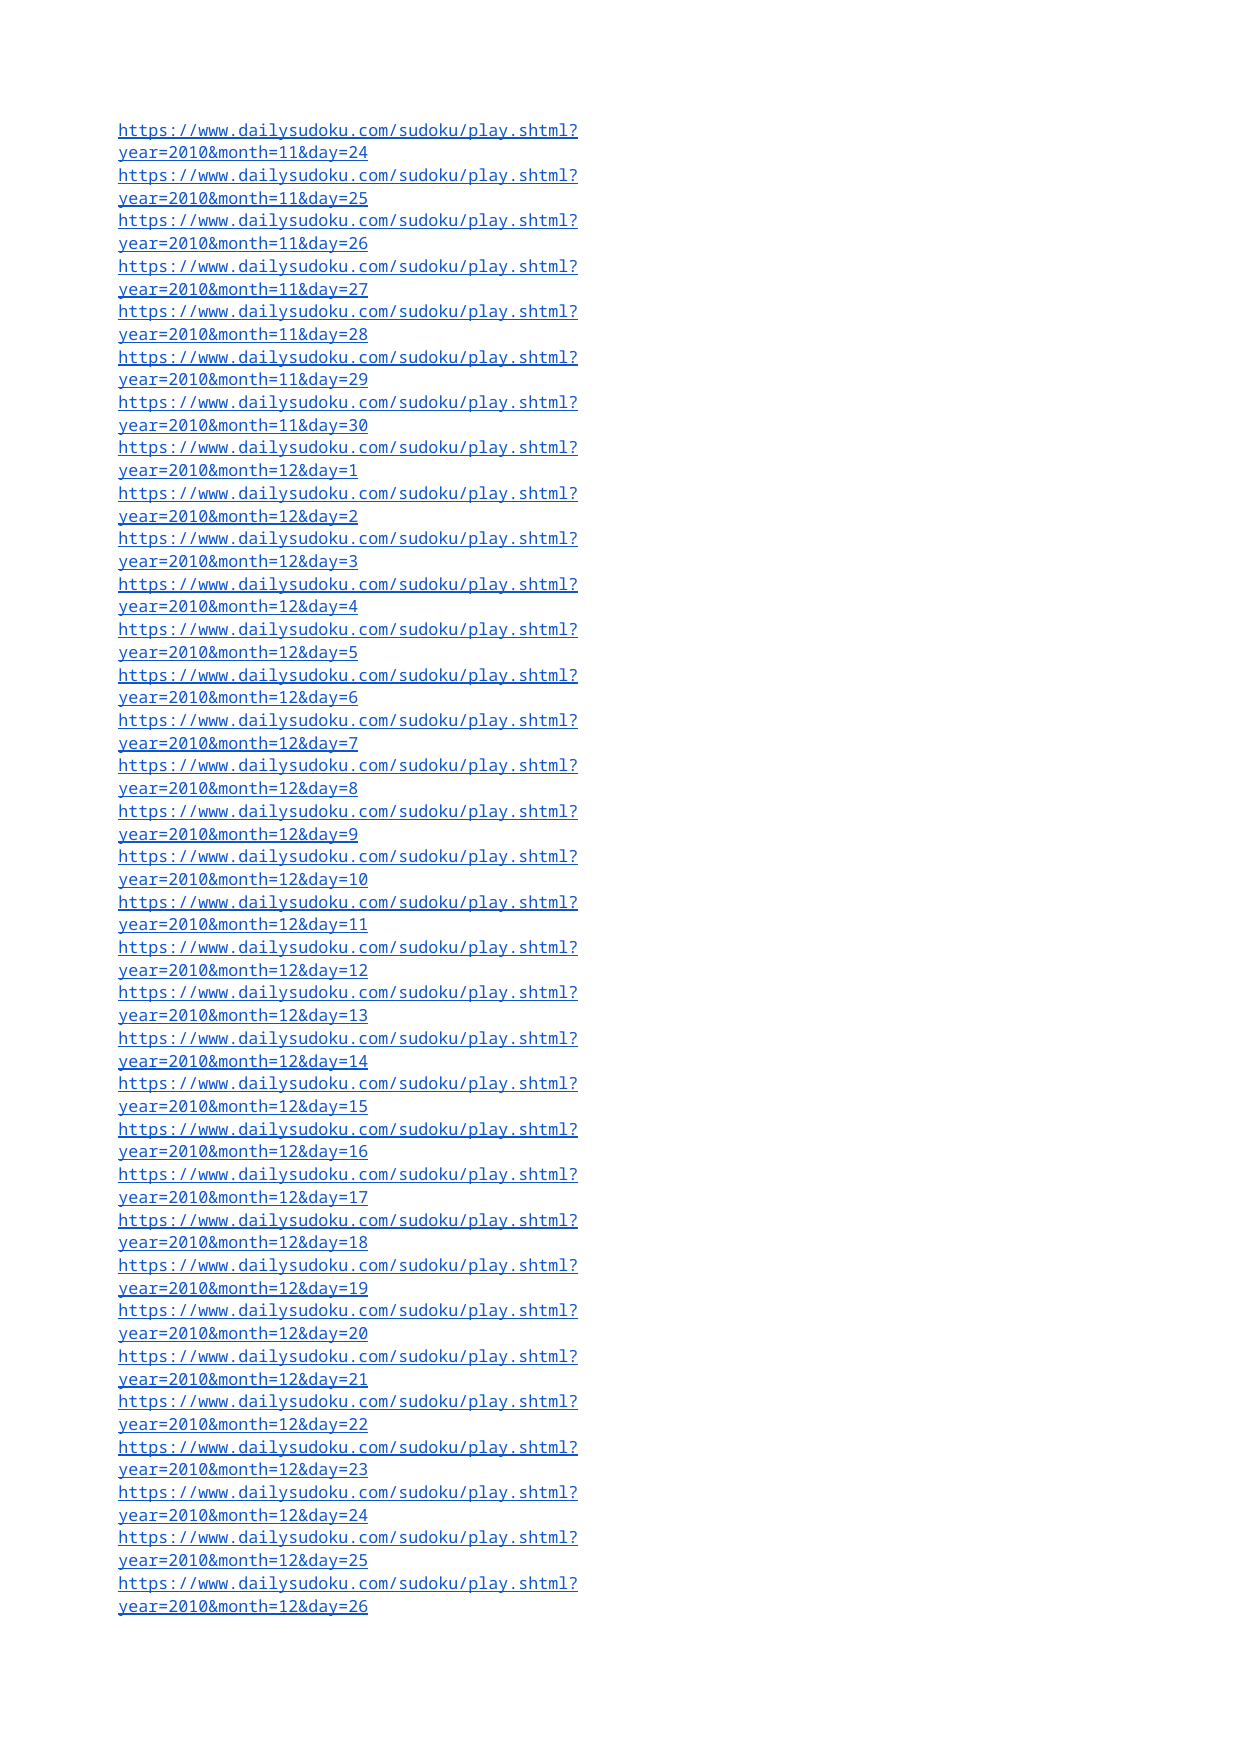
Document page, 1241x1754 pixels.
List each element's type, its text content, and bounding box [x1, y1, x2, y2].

table_cell https://www.dailysudoku.com/sudoku/play.shtml?year=2010&month=12&day=6 [118, 663, 812, 708]
table_cell https://www.dailysudoku.com/sudoku/play.shtml?year=2010&month=12&day=25 [118, 1526, 812, 1571]
table_cell https://www.dailysudoku.com/sudoku/play.shtml?year=2010&month=12&day=15 [118, 1072, 812, 1117]
table_cell https://www.dailysudoku.com/sudoku/play.shtml?year=2010&month=12&day=5 [118, 618, 812, 663]
table_cell https://www.dailysudoku.com/sudoku/play.shtml?year=2010&month=12&day=14 [118, 1026, 812, 1072]
table_cell https://www.dailysudoku.com/sudoku/play.shtml?year=2010&month=12&day=16 [118, 1117, 812, 1163]
table_cell https://www.dailysudoku.com/sudoku/play.shtml?year=2010&month=12&day=26 [118, 1571, 812, 1617]
table_cell https://www.dailysudoku.com/sudoku/play.shtml?year=2010&month=12&day=20 [118, 1299, 812, 1344]
table_cell https://www.dailysudoku.com/sudoku/play.shtml?year=2010&month=12&day=10 [118, 845, 812, 890]
table_cell https://www.dailysudoku.com/sudoku/play.shtml?year=2010&month=12&day=18 [118, 1208, 812, 1253]
table_cell https://www.dailysudoku.com/sudoku/play.shtml?year=2010&month=12&day=2 [118, 481, 812, 527]
table_cell https://www.dailysudoku.com/sudoku/play.shtml?year=2010&month=12&day=1 [118, 436, 812, 481]
table_cell https://www.dailysudoku.com/sudoku/play.shtml?year=2010&month=12&day=12 [118, 936, 812, 981]
table_cell https://www.dailysudoku.com/sudoku/play.shtml?year=2010&month=12&day=19 [118, 1254, 812, 1299]
table_cell https://www.dailysudoku.com/sudoku/play.shtml?year=2010&month=12&day=22 [118, 1390, 812, 1435]
table_cell https://www.dailysudoku.com/sudoku/play.shtml?year=2010&month=12&day=13 [118, 981, 812, 1026]
table_cell https://www.dailysudoku.com/sudoku/play.shtml?year=2010&month=11&day=26 [118, 209, 812, 254]
table_cell https://www.dailysudoku.com/sudoku/play.shtml?year=2010&month=11&day=24 [118, 118, 812, 163]
table_cell https://www.dailysudoku.com/sudoku/play.shtml?year=2010&month=11&day=29 [118, 345, 812, 391]
table_cell https://www.dailysudoku.com/sudoku/play.shtml?year=2010&month=11&day=30 [118, 391, 812, 436]
table_cell https://www.dailysudoku.com/sudoku/play.shtml?year=2010&month=12&day=3 [118, 527, 812, 572]
table_cell https://www.dailysudoku.com/sudoku/play.shtml?year=2010&month=12&day=11 [118, 890, 812, 936]
table_cell https://www.dailysudoku.com/sudoku/play.shtml?year=2010&month=12&day=21 [118, 1344, 812, 1390]
table_cell https://www.dailysudoku.com/sudoku/play.shtml?year=2010&month=12&day=9 [118, 799, 812, 845]
table_cell https://www.dailysudoku.com/sudoku/play.shtml?year=2010&month=12&day=23 [118, 1435, 812, 1481]
table_cell https://www.dailysudoku.com/sudoku/play.shtml?year=2010&month=12&day=17 [118, 1163, 812, 1208]
table_cell https://www.dailysudoku.com/sudoku/play.shtml?year=2010&month=12&day=8 [118, 754, 812, 799]
table_cell https://www.dailysudoku.com/sudoku/play.shtml?year=2010&month=12&day=7 [118, 709, 812, 754]
table_cell https://www.dailysudoku.com/sudoku/play.shtml?year=2010&month=11&day=28 [118, 300, 812, 345]
table_cell https://www.dailysudoku.com/sudoku/play.shtml?year=2010&month=11&day=27 [118, 254, 812, 300]
table_cell https://www.dailysudoku.com/sudoku/play.shtml?year=2010&month=12&day=24 [118, 1481, 812, 1526]
table_cell https://www.dailysudoku.com/sudoku/play.shtml?year=2010&month=12&day=4 [118, 572, 812, 618]
table_cell https://www.dailysudoku.com/sudoku/play.shtml?year=2010&month=11&day=25 [118, 164, 812, 209]
